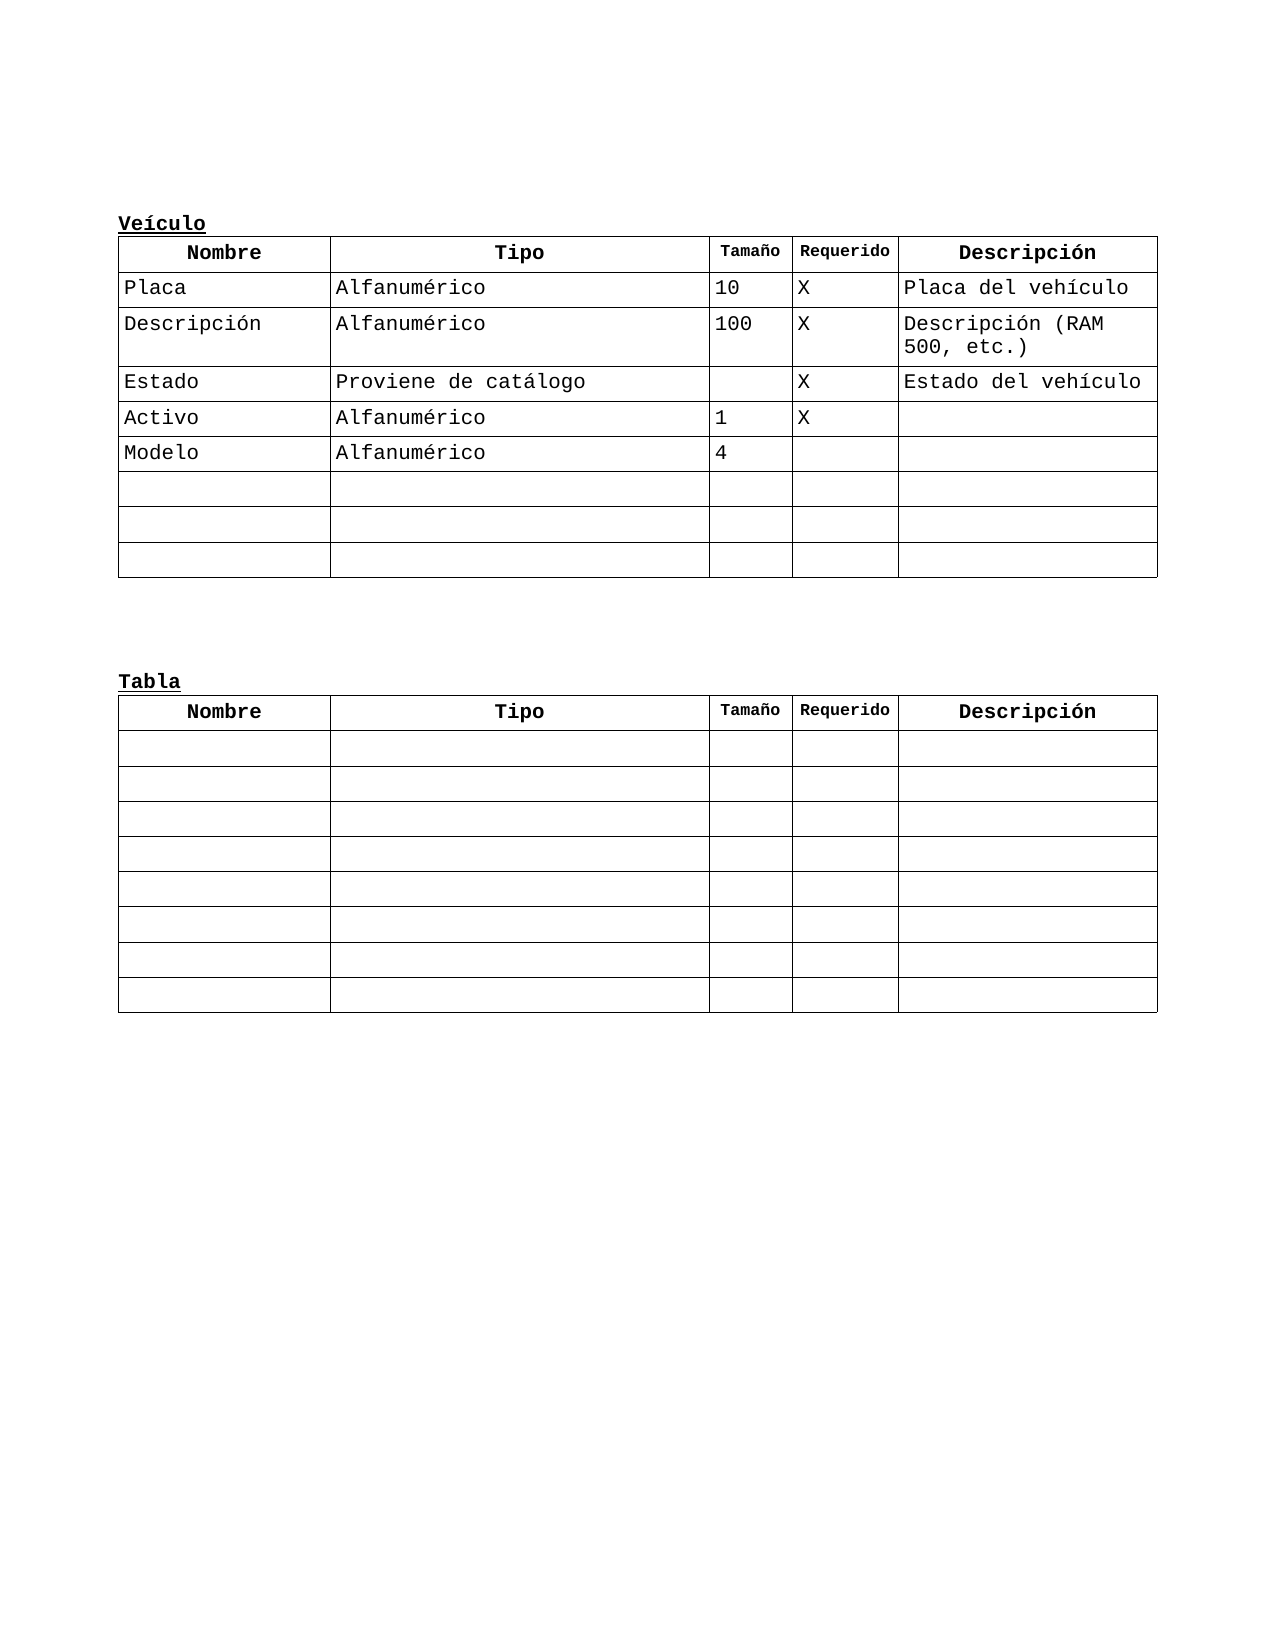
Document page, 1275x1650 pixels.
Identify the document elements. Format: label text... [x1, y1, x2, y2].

table_cell [710, 837, 792, 871]
table_cell 10 [710, 273, 792, 307]
table_header Nombre [119, 696, 330, 730]
table_cell [331, 802, 709, 836]
table_cell [119, 731, 330, 766]
table_cell Proviene de catálogo [331, 367, 709, 401]
table_cell [899, 767, 1157, 801]
table_cell [331, 943, 709, 977]
table_header Descripción [899, 696, 1157, 730]
table_cell [899, 837, 1157, 871]
table_cell [710, 907, 792, 942]
table_cell [899, 507, 1157, 542]
table_cell [710, 367, 792, 401]
table_cell 4 [710, 437, 792, 471]
table_cell [331, 837, 709, 871]
table_cell [793, 767, 898, 801]
table_cell [899, 472, 1157, 506]
table_cell Alfanumérico [331, 402, 709, 436]
table_cell Alfanumérico [331, 308, 709, 366]
table_cell Alfanumérico [331, 273, 709, 307]
table_cell [793, 802, 898, 836]
table_header Requerido [793, 237, 898, 272]
table_cell [331, 978, 709, 1012]
table_cell Descripción [119, 308, 330, 366]
table_cell [793, 943, 898, 977]
table_cell Descripción (RAM 500, etc.) [899, 308, 1157, 366]
table_cell [899, 907, 1157, 942]
table_cell [710, 978, 792, 1012]
table_cell [710, 543, 792, 577]
table_cell [119, 837, 330, 871]
table_cell [899, 943, 1157, 977]
table_cell [119, 943, 330, 977]
table_cell [793, 472, 898, 506]
table_header Tipo [331, 696, 709, 730]
table_cell [331, 507, 709, 542]
table_cell [119, 472, 330, 506]
table_header Tipo [331, 237, 709, 272]
table_cell [119, 767, 330, 801]
table_cell [899, 437, 1157, 471]
table_cell Estado del vehículo [899, 367, 1157, 401]
table_cell [119, 802, 330, 836]
table_cell [331, 543, 709, 577]
table_cell [119, 907, 330, 942]
table_cell [710, 507, 792, 542]
table_cell [793, 978, 898, 1012]
table_header Requerido [793, 696, 898, 730]
table_cell [793, 731, 898, 766]
table_header Nombre [119, 237, 330, 272]
table_header Descripción [899, 237, 1157, 272]
table_cell [119, 543, 330, 577]
table_cell [710, 767, 792, 801]
table_cell Activo [119, 402, 330, 436]
table_cell Placa del vehículo [899, 273, 1157, 307]
table_cell [793, 837, 898, 871]
table_cell [119, 507, 330, 542]
table_cell [899, 978, 1157, 1012]
table_cell [899, 731, 1157, 766]
table_cell [899, 543, 1157, 577]
table_header Tamaño [710, 696, 792, 730]
table_cell [793, 437, 898, 471]
table_cell [331, 472, 709, 506]
table_cell X [793, 308, 898, 366]
table_cell [899, 402, 1157, 436]
table_cell Placa [119, 273, 330, 307]
table_cell 100 [710, 308, 792, 366]
table_cell X [793, 402, 898, 436]
table_cell [899, 802, 1157, 836]
table_cell [331, 872, 709, 906]
table_cell [331, 731, 709, 766]
table_cell [119, 978, 330, 1012]
table_cell [710, 472, 792, 506]
table_cell [331, 907, 709, 942]
table_cell Modelo [119, 437, 330, 471]
table_cell Estado [119, 367, 330, 401]
table_cell [710, 872, 792, 906]
table_cell X [793, 367, 898, 401]
table_cell [793, 872, 898, 906]
table_cell X [793, 273, 898, 307]
text Veículo [118, 213, 1157, 236]
table_cell [119, 872, 330, 906]
table_cell Alfanumérico [331, 437, 709, 471]
table_cell [710, 802, 792, 836]
table_cell [793, 507, 898, 542]
table_cell [793, 543, 898, 577]
table_cell [331, 767, 709, 801]
table_cell [710, 731, 792, 766]
table_cell 1 [710, 402, 792, 436]
table_cell [793, 907, 898, 942]
table_header Tamaño [710, 237, 792, 272]
text Tabla [118, 672, 1157, 695]
table_cell [899, 872, 1157, 906]
table_cell [710, 943, 792, 977]
